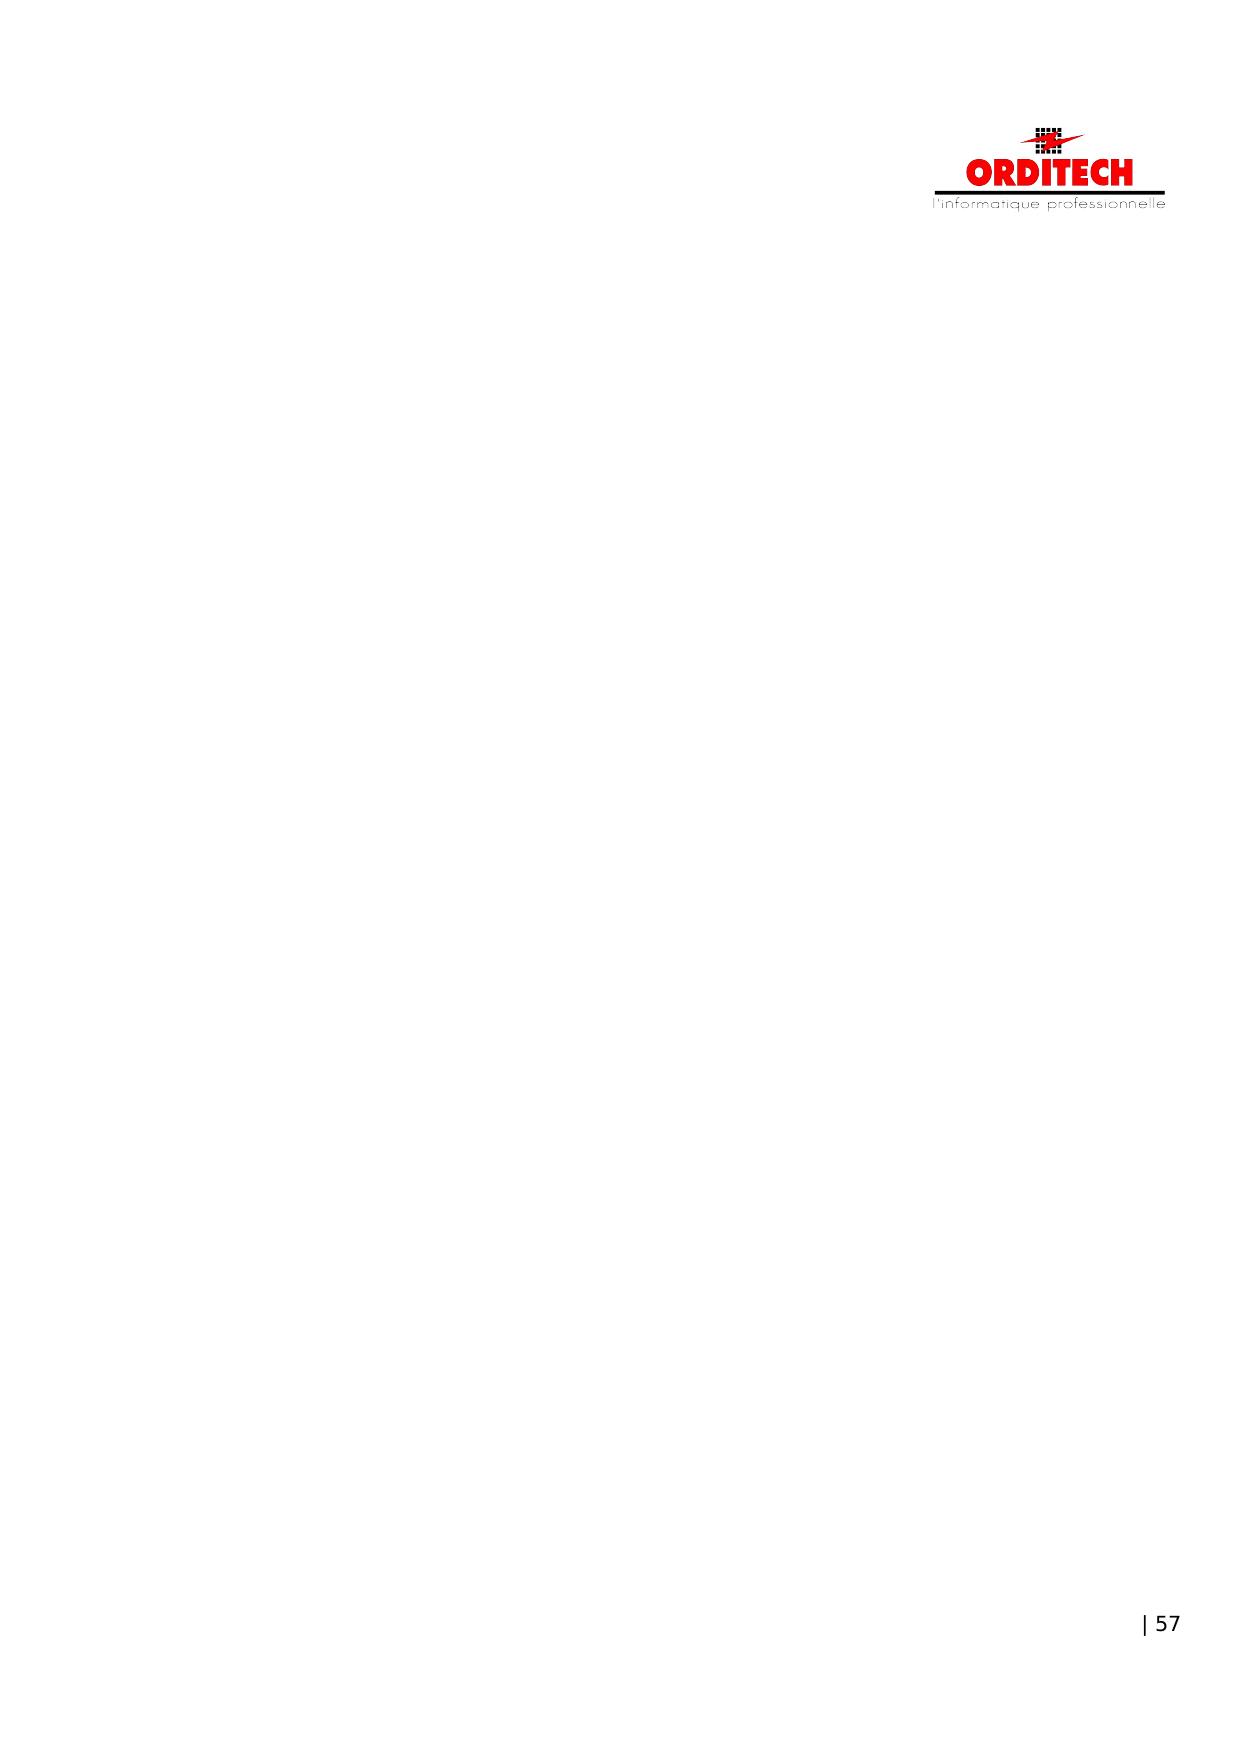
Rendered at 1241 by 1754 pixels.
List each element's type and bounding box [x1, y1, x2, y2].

picture [920, 118, 1182, 221]
